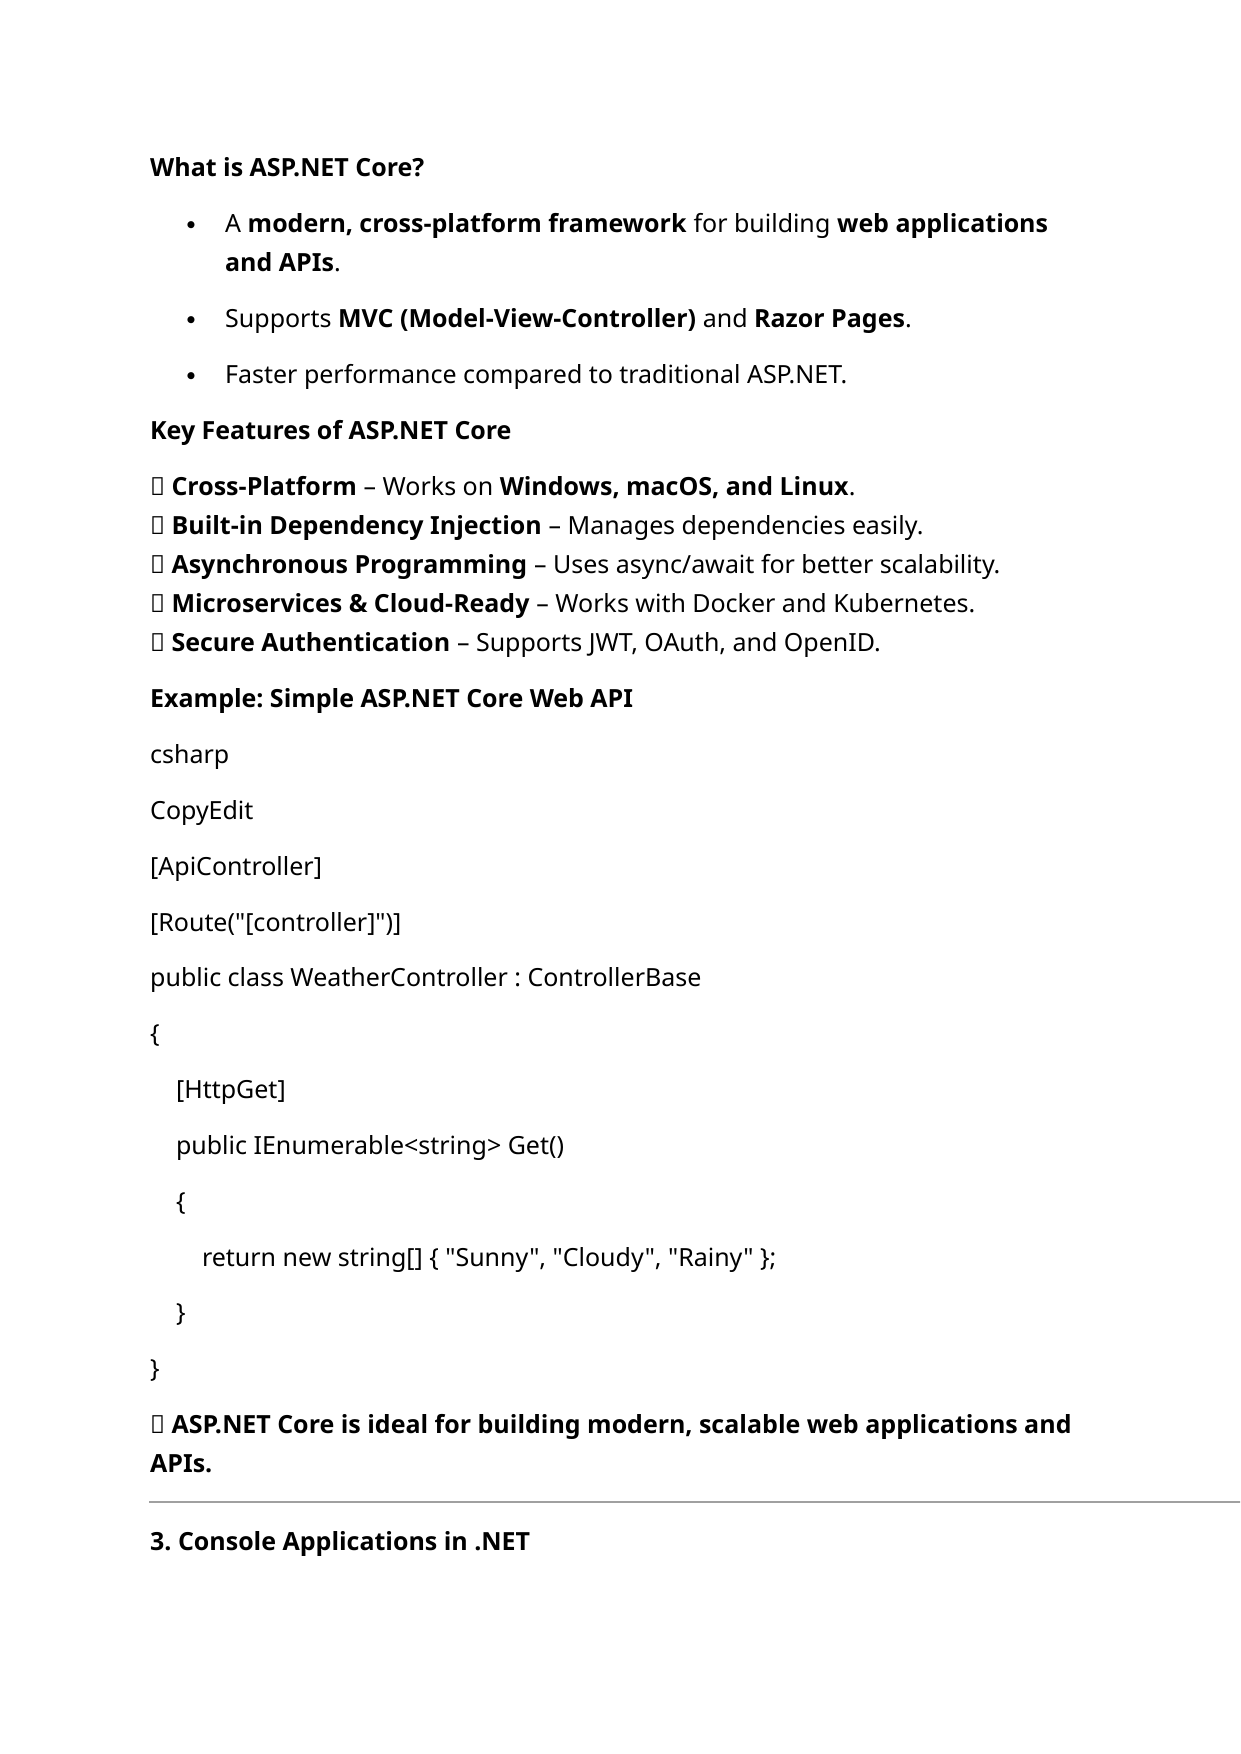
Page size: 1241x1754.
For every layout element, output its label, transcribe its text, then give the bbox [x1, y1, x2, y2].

text return new string[] { "Sunny", "Cloudy", "Rainy" }; [150, 1239, 1090, 1273]
text public IEnumerable<string> Get() [150, 1127, 1090, 1162]
text } [150, 1295, 1090, 1329]
text What is ASP.NET Core? [150, 150, 1090, 184]
text CopyEdit [150, 792, 1090, 827]
text Key Features of ASP.NET Core [150, 412, 1090, 447]
text [ApiController] [150, 848, 1090, 882]
text { [150, 1016, 1090, 1050]
text [HttpGet] [150, 1072, 1090, 1106]
text [Route("[controller]")] [150, 904, 1090, 938]
text 📌 ASP.NET Core is ideal for building modern, scalable web applications and APIs. [150, 1407, 1090, 1480]
text public class WeatherController : ControllerBase [150, 960, 1090, 994]
list A modern, cross-platform framework for building web applications and APIs. [187, 206, 1090, 279]
text 3. Console Applications in .NET [150, 1524, 1090, 1558]
text Example: Simple ASP.NET Core Web API [150, 681, 1090, 715]
text ✅ Cross-Platform – Works on Windows, macOS, and Linux. ✅ Built-in Dependency Injection – Manages dependencies easily. ✅ Asynchronous Programming – Uses async/await for better scalability. ✅ Microservices & Cloud-Ready – Works with Docker and Kubernetes. ✅ Secure Authentication – Supports JWT, OAuth, and OpenID. [150, 468, 1090, 659]
text csharp [150, 737, 1090, 771]
text { [150, 1183, 1090, 1217]
list Supports MVC (Model-View-Controller) and Razor Pages. [187, 301, 1090, 335]
list Faster performance compared to traditional ASP.NET. [187, 357, 1090, 391]
text } [150, 1351, 1090, 1385]
